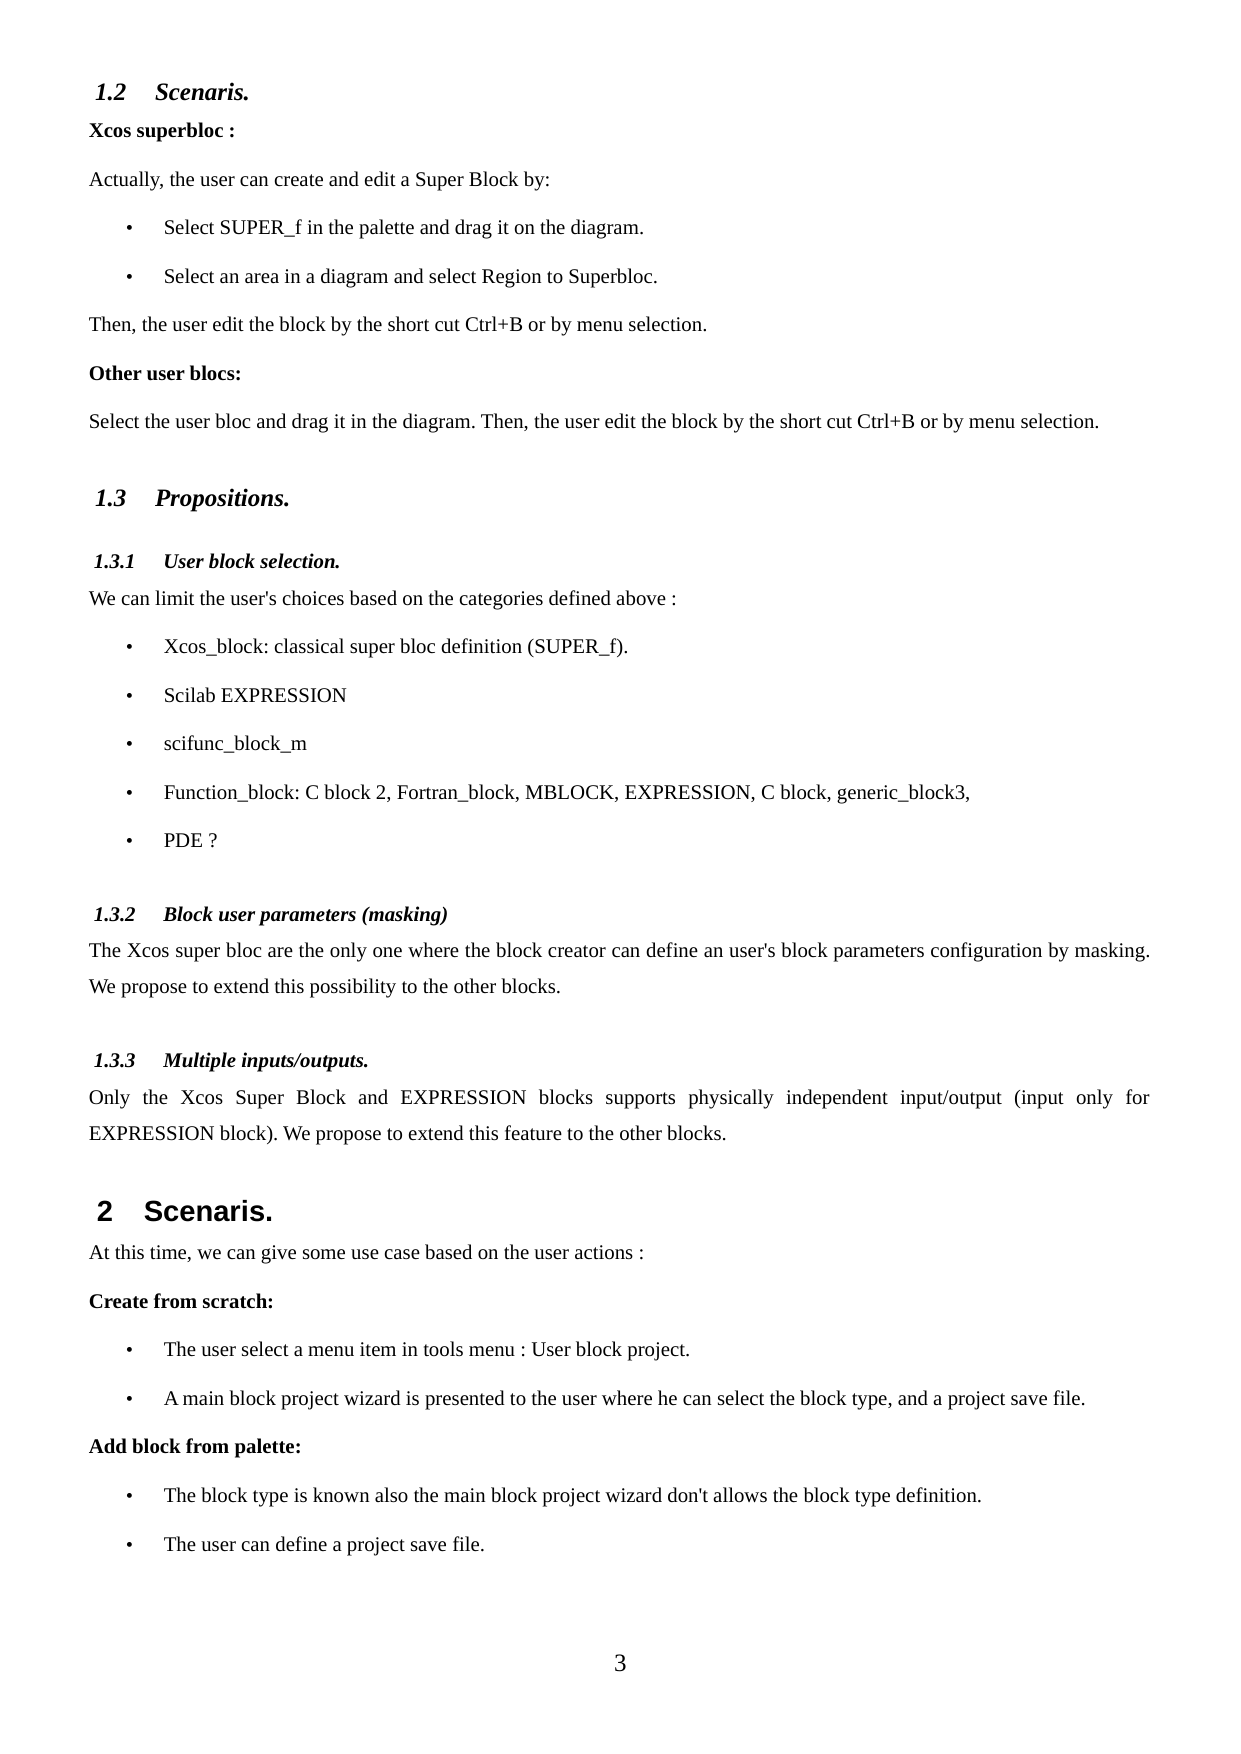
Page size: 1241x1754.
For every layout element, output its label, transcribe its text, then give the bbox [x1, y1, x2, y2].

subtitle Propositions. [88, 483, 1152, 512]
text Actually, the user can create and edit a Super Block by: [88, 167, 1152, 191]
text Select the user bloc and drag it in the diagram. Then, the user edit the block by the short cut Ctrl+B or by menu selection. [88, 409, 1152, 433]
subtitle Scenaris. [88, 1194, 1152, 1228]
subtitle Block user parameters (masking) [88, 902, 1152, 926]
text The Xcos super bloc are the only one where the block creator can define an user's block parameters configuration by masking. We propose to extend this possibility to the other blocks. [88, 938, 1152, 998]
text Add block from palette: [88, 1434, 1152, 1458]
text Xcos superbloc : [88, 118, 1152, 142]
list Select an area in a diagram and select Region to Superbloc. [126, 264, 1152, 288]
list Xcos_block: classical super bloc definition (SUPER_f). [126, 634, 1152, 658]
list Scilab EXPRESSION [126, 683, 1152, 707]
list Function_block: C block 2, Fortran_block, MBLOCK, EXPRESSION, C block, generic_block3, [126, 780, 1152, 804]
list Select SUPER_f in the palette and drag it on the diagram. [126, 215, 1152, 239]
text Other user blocs: [88, 361, 1152, 385]
text We can limit the user's choices based on the categories defined above : [88, 586, 1152, 610]
list scifunc_block_m [126, 731, 1152, 755]
text Only the Xcos Super Block and EXPRESSION blocks supports physically independent input/output (input only for EXPRESSION block). We propose to extend this feature to the other blocks. [88, 1084, 1152, 1145]
text Create from scratch: [88, 1289, 1152, 1313]
list PDE ? [126, 828, 1152, 852]
subtitle User block selection. [88, 549, 1152, 573]
text At this time, we can give some use case based on the user actions : [88, 1240, 1152, 1264]
list A main block project wizard is presented to the user where he can select the block type, and a project save file. [126, 1386, 1152, 1410]
list The user select a menu item in tools menu : User block project. [126, 1337, 1152, 1361]
list The user can define a project save file. [126, 1531, 1152, 1556]
list The block type is known also the main block project wizard don't allows the block type definition. [126, 1483, 1152, 1507]
subtitle Multiple inputs/outputs. [88, 1048, 1152, 1072]
text Then, the user edit the block by the short cut Ctrl+B or by menu selection. [88, 312, 1152, 336]
subtitle Scenaris. [88, 77, 1152, 106]
